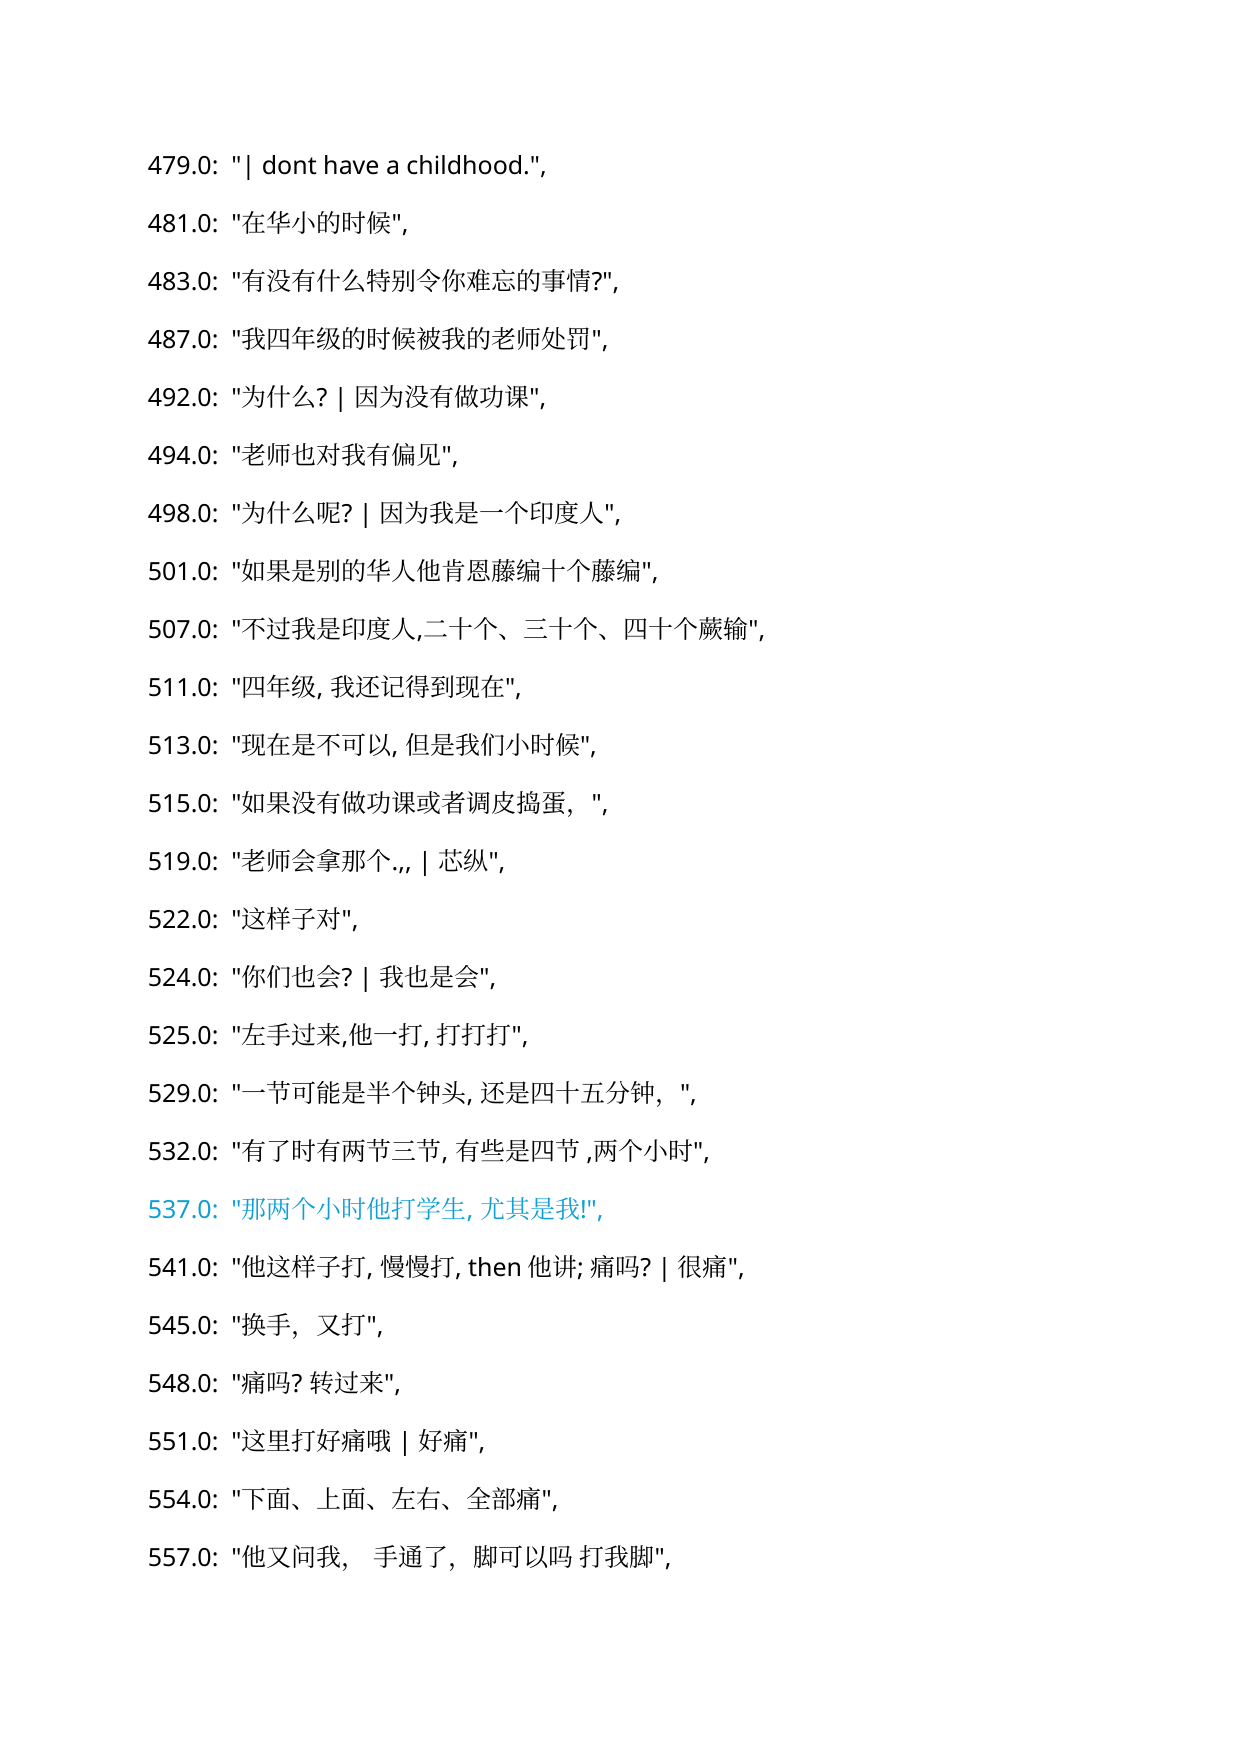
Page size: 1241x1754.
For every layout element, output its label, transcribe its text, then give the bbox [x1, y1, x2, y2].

text 513.0: "现在是不可以, 但是我们小时候", [148, 726, 1093, 762]
text 551.0: "这里打好痛哦 | 好痛", [148, 1422, 1093, 1458]
text 537.0: "那两个小时他打学生, 尤其是我!", [148, 1190, 1093, 1226]
text 529.0: "一节可能是半个钟头, 还是四十五分钟，", [148, 1074, 1093, 1110]
text 492.0: "为什么? | 因为没有做功课", [148, 377, 1093, 413]
text 519.0: "老师会拿那个.,, | 芯纵", [148, 842, 1093, 878]
text 554.0: "下面、上面、左右、全部痛", [148, 1480, 1093, 1516]
text 522.0: "这样子对", [148, 900, 1093, 936]
text 557.0: "他又问我， 手通了，脚可以吗 打我脚", [148, 1538, 1093, 1574]
text 498.0: "为什么呢? | 因为我是一个印度人", [148, 493, 1093, 529]
text 501.0: "如果是别的华人他肯恩藤编十个藤编", [148, 552, 1093, 588]
text 511.0: "四年级, 我还记得到现在", [148, 668, 1093, 704]
text 515.0: "如果没有做功课或者调皮捣蛋，", [148, 784, 1093, 820]
text 532.0: "有了时有两节三节, 有些是四节 ,两个小时", [148, 1132, 1093, 1168]
text 479.0: "| dont have a childhood.", [148, 148, 1093, 182]
text 481.0: "在华小的时候", [148, 203, 1093, 239]
text 524.0: "你们也会? | 我也是会", [148, 958, 1093, 994]
text 548.0: "痛吗? 转过来", [148, 1364, 1093, 1400]
text 545.0: "换手，又打", [148, 1306, 1093, 1342]
text 541.0: "他这样子打, 慢慢打, then他讲; 痛吗? | 很痛", [148, 1248, 1093, 1284]
text 494.0: "老师也对我有偏见", [148, 436, 1093, 472]
text 525.0: "左手过来,他一打, 打打打", [148, 1016, 1093, 1052]
text 483.0: "有没有什么特别令你难忘的事情?", [148, 261, 1093, 297]
text 507.0: "不过我是印度人,二十个、三十个、四十个蕨输", [148, 609, 1093, 646]
text 487.0: "我四年级的时候被我的老师处罚", [148, 319, 1093, 356]
